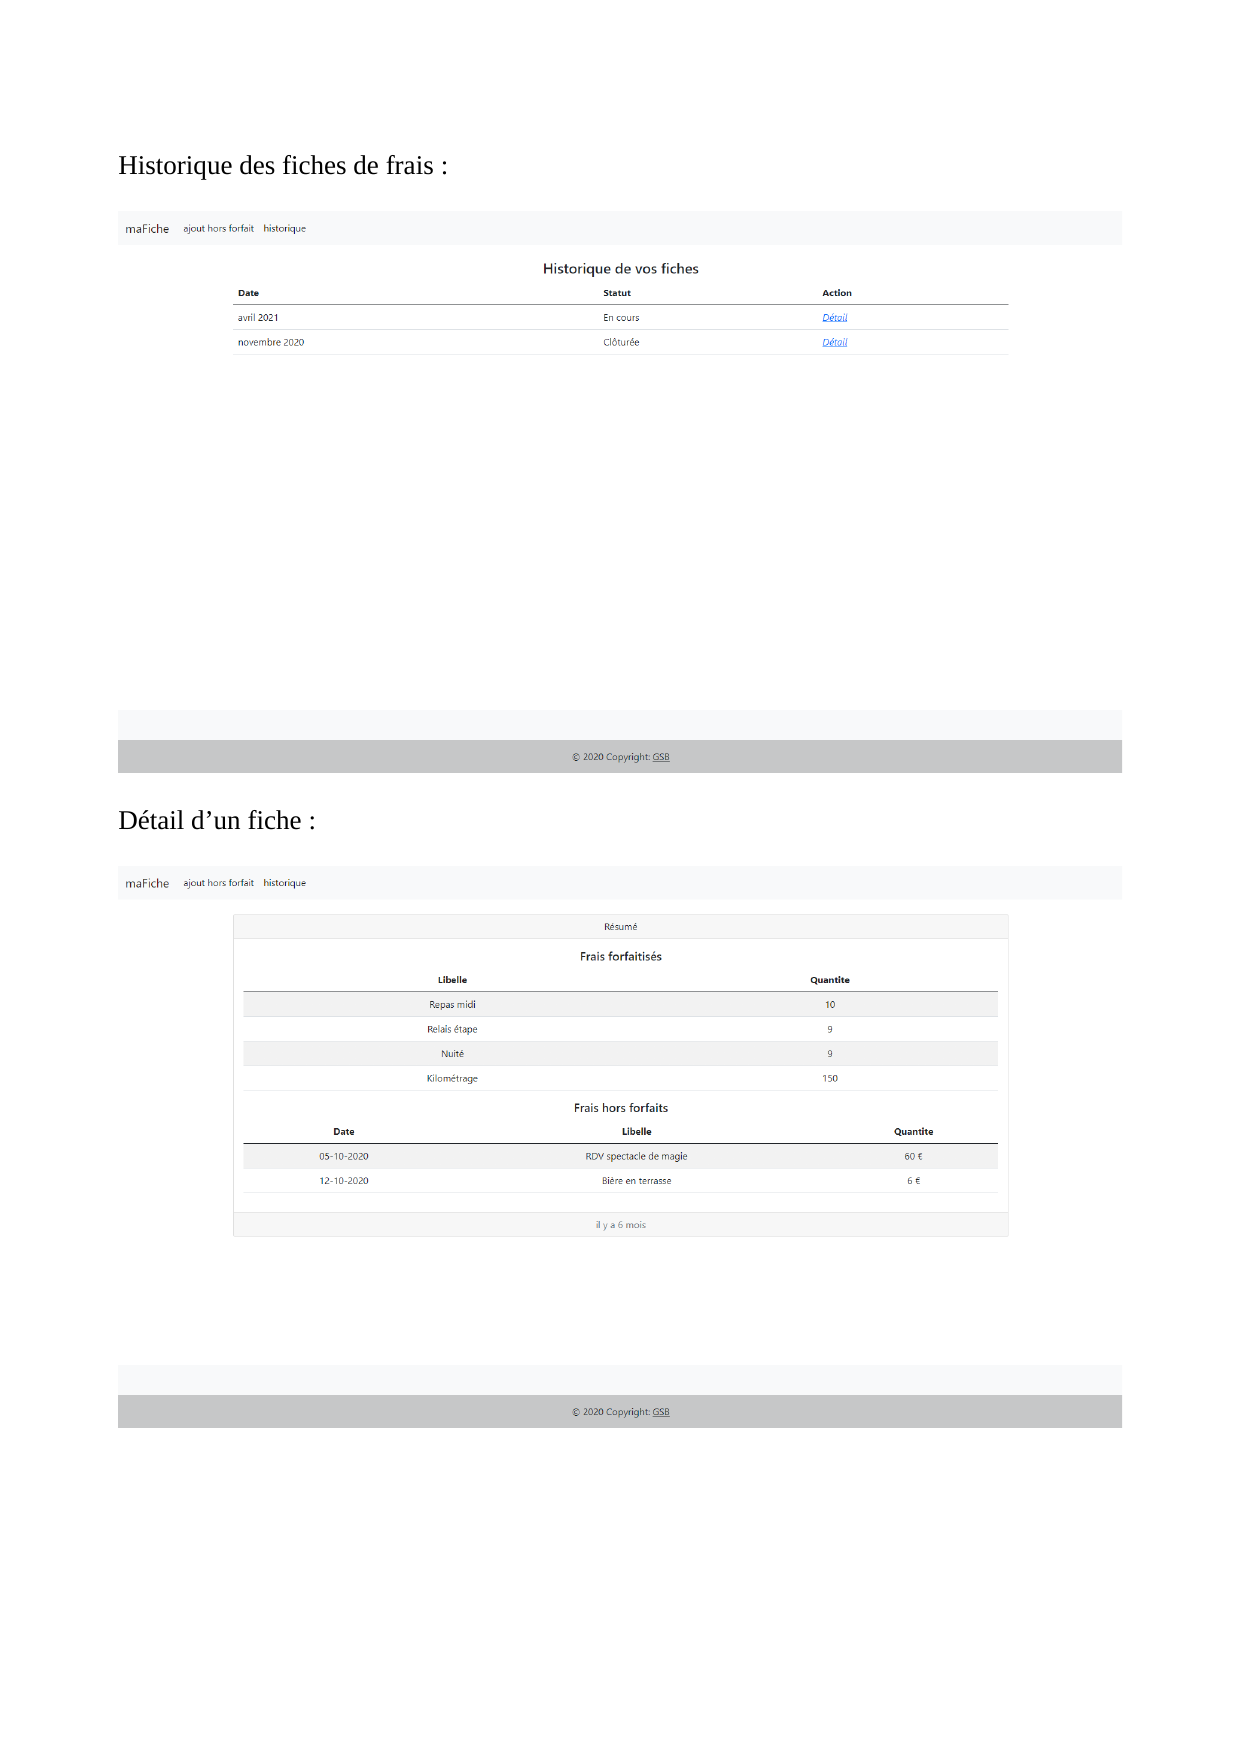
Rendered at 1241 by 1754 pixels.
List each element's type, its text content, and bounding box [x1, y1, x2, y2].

text Détail d’un fiche : [118, 804, 1122, 835]
text Historique des fiches de frais : [118, 149, 1122, 180]
picture [118, 866, 1123, 1428]
picture [118, 211, 1123, 773]
